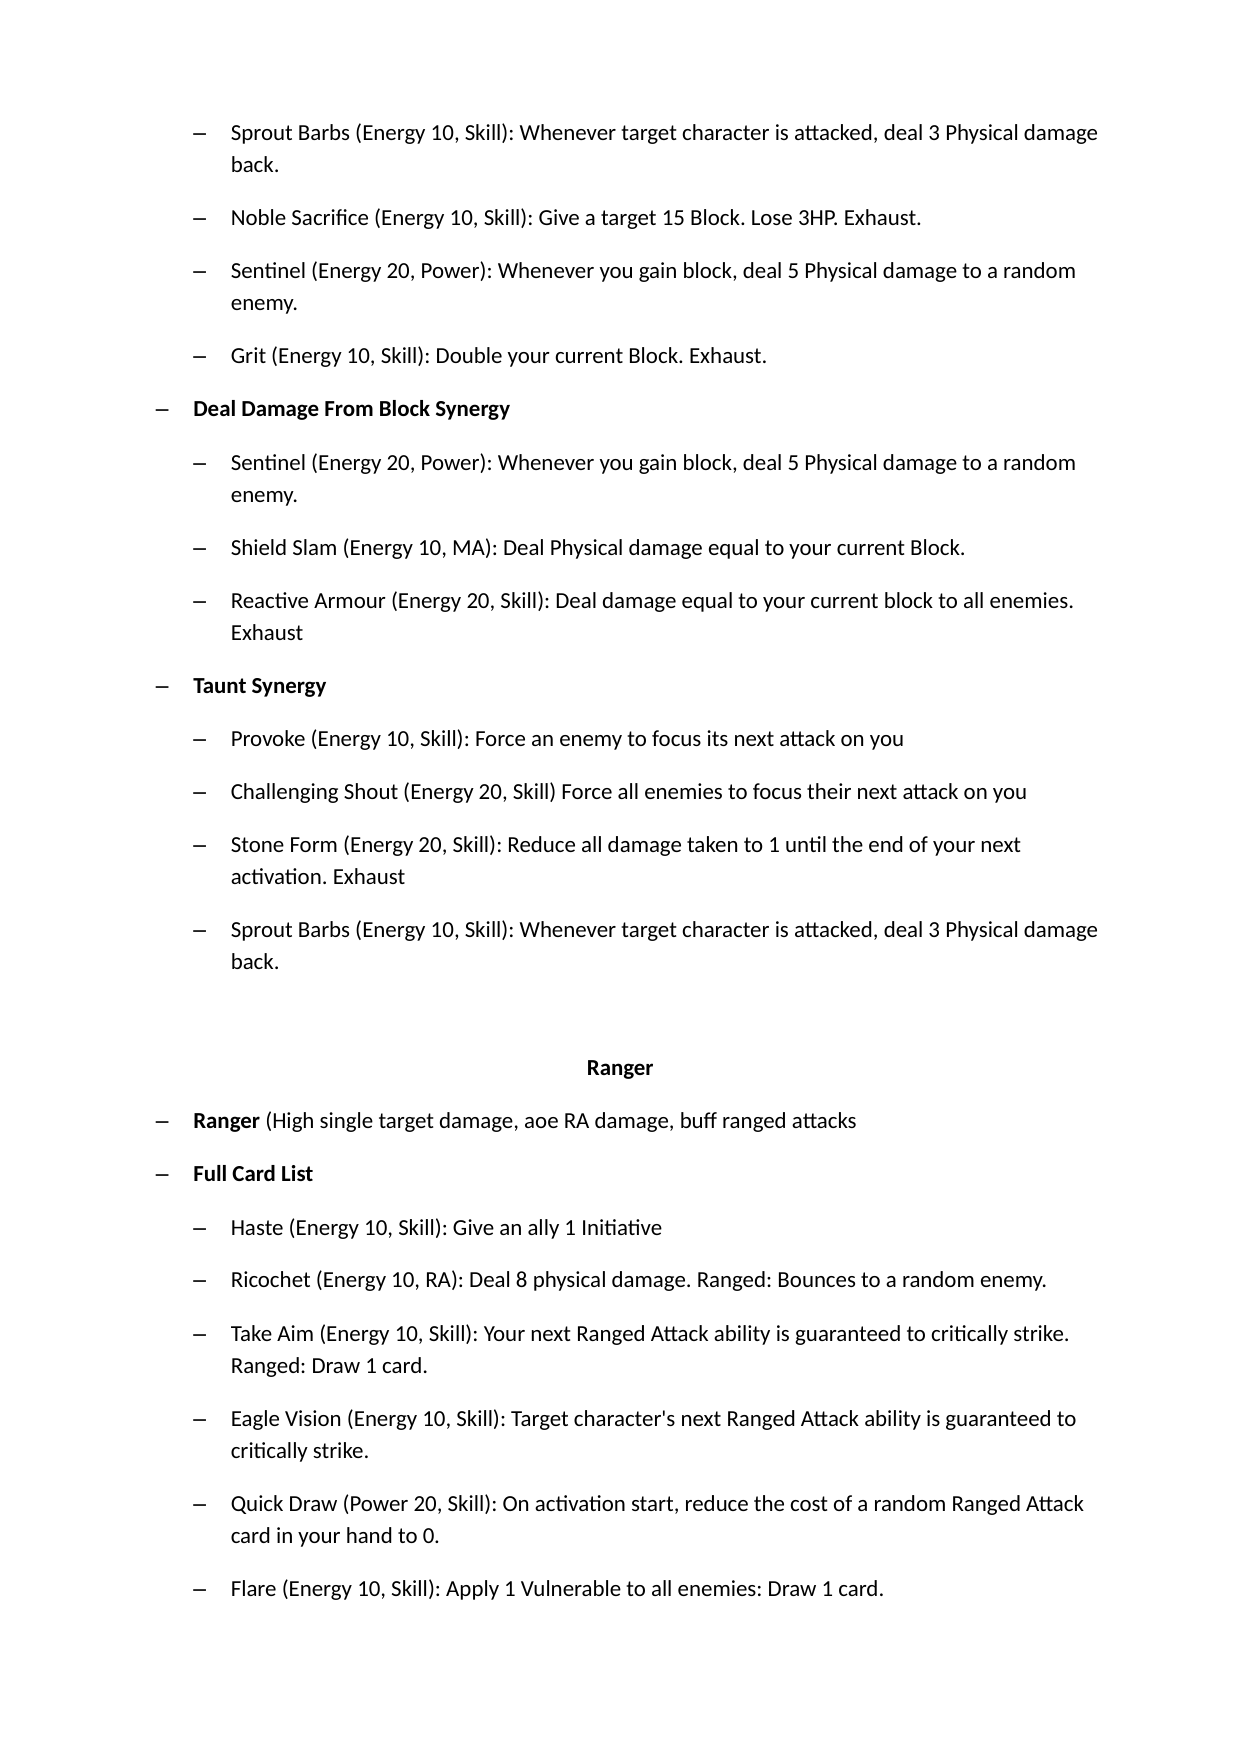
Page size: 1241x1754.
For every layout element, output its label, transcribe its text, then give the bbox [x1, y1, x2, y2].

list Haste (Energy 10, Skill): Give an ally 1 Initiative [193, 1213, 1122, 1241]
list Grit (Energy 10, Skill): Double your current Block. Exhaust. [193, 342, 1122, 369]
list Take Aim (Energy 10, Skill): Your next Ranged Attack ability is guaranteed to critically strike. Ranged: Draw 1 card. [193, 1319, 1122, 1379]
text Ranger [118, 1053, 1122, 1082]
list Flare (Energy 10, Skill): Apply 1 Vulnerable to all enemies: Draw 1 card. [193, 1574, 1122, 1602]
list Provoke (Energy 10, Skill): Force an enemy to focus its next attack on you [193, 724, 1122, 752]
list Sentinel (Energy 20, Power): Whenever you gain block, deal 5 Physical damage to a random enemy. [193, 448, 1122, 508]
list Ricochet (Energy 10, RA): Deal 8 physical damage. Ranged: Bounces to a random enemy. [193, 1266, 1122, 1294]
list Sprout Barbs (Energy 10, Skill): Whenever target character is attacked, deal 3 Physical damage back. [193, 915, 1122, 976]
list Noble Sacrifice (Energy 10, Skill): Give a target 15 Block. Lose 3HP. Exhaust. [193, 203, 1122, 231]
list Challenging Shout (Energy 20, Skill) Force all enemies to focus their next attack on you [193, 777, 1122, 805]
list Shield Slam (Energy 10, MA): Deal Physical damage equal to your current Block. [193, 533, 1122, 561]
list Stone Form (Energy 20, Skill): Reduce all damage taken to 1 until the end of your next activation. Exhaust [193, 830, 1122, 890]
list Quick Draw (Power 20, Skill): On activation start, reduce the cost of a random Ranged Attack card in your hand to 0. [193, 1489, 1122, 1549]
list Reactive Armour (Energy 20, Skill): Deal damage equal to your current block to all enemies. Exhaust [193, 586, 1122, 646]
list Sentinel (Energy 20, Power): Whenever you gain block, deal 5 Physical damage to a random enemy. [193, 256, 1122, 317]
list Ranger (High single target damage, aoe RA damage, buff ranged attacks [156, 1107, 1122, 1134]
list Sprout Barbs (Energy 10, Skill): Whenever target character is attacked, deal 3 Physical damage back. [193, 118, 1122, 178]
list Full Card List [156, 1159, 1122, 1188]
list Eagle Vision (Energy 10, Skill): Target character's next Ranged Attack ability is guaranteed to critically strike. [193, 1404, 1122, 1464]
list Deal Damage From Block Synergy [156, 394, 1122, 423]
list Taunt Synergy [156, 671, 1122, 699]
